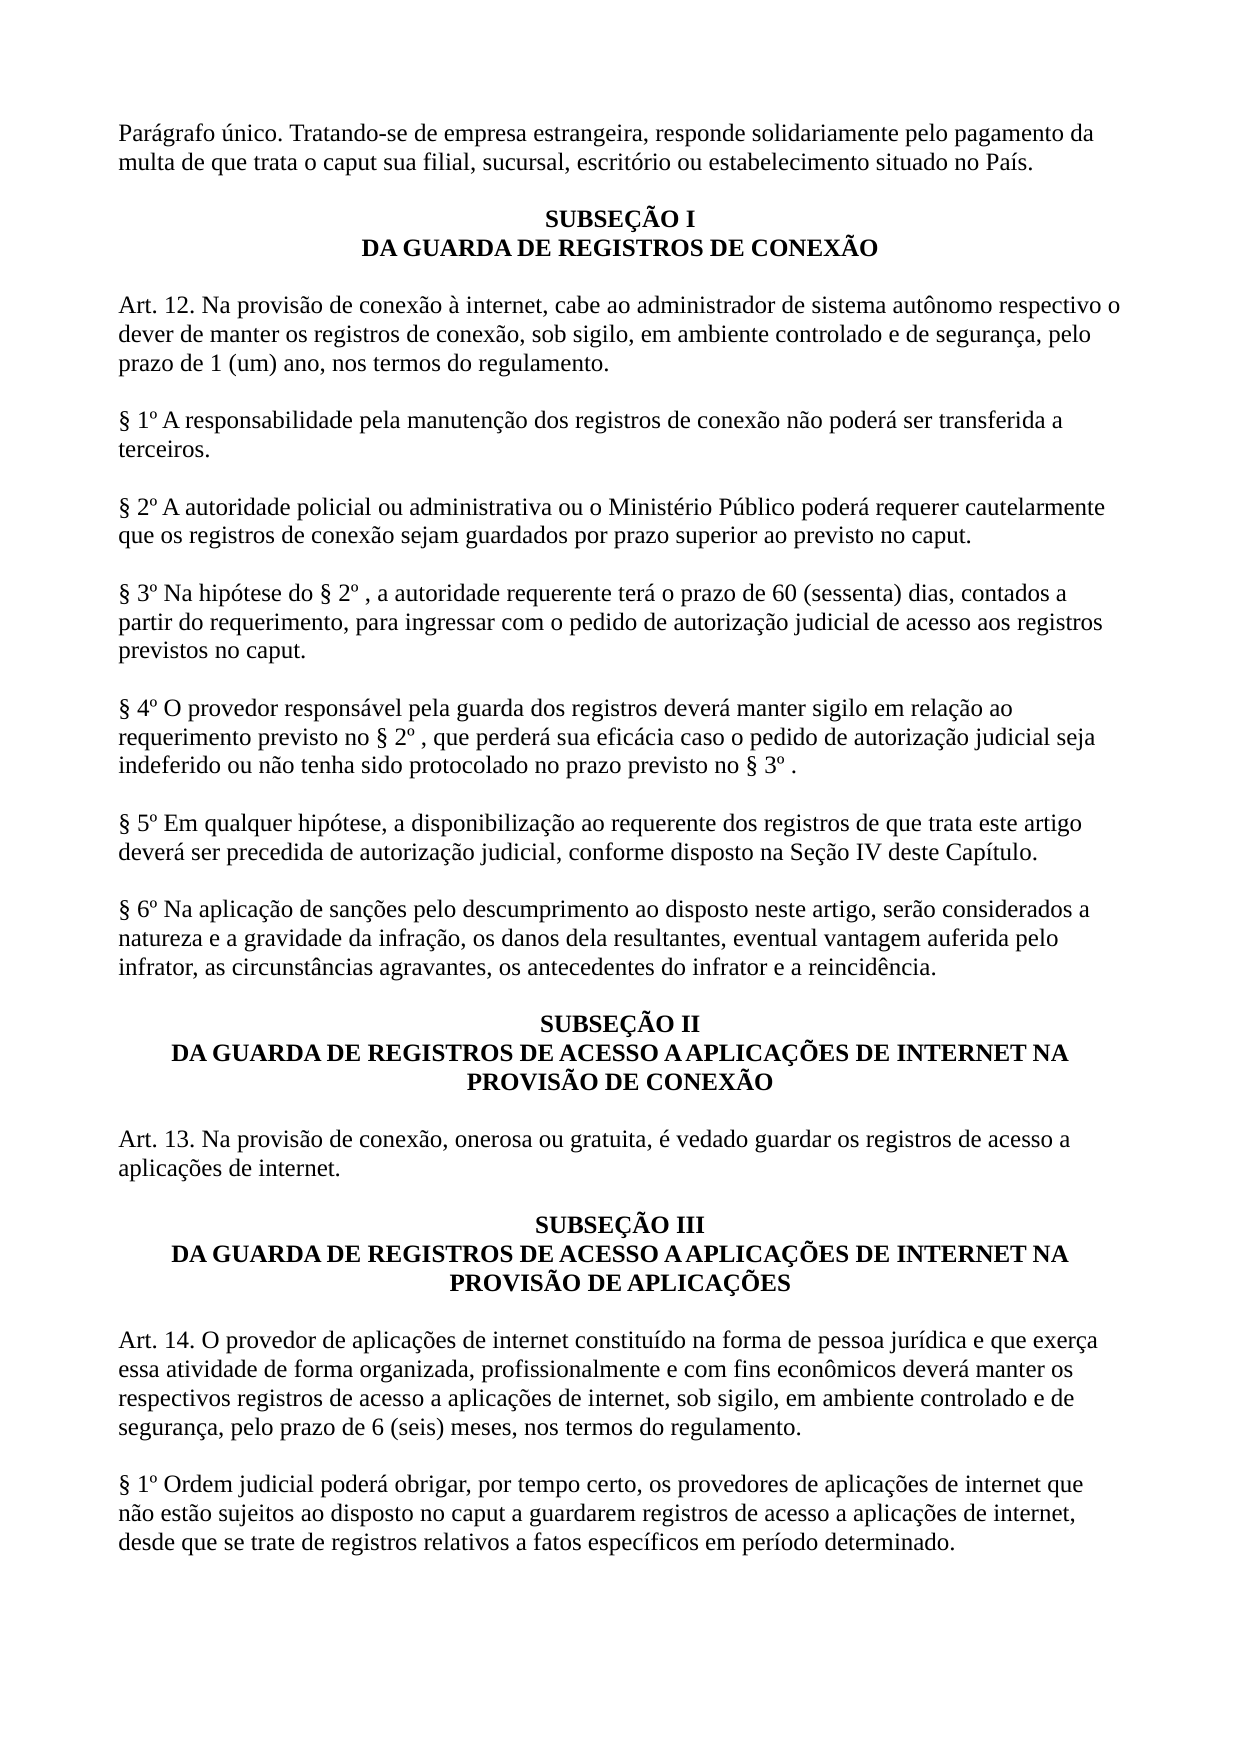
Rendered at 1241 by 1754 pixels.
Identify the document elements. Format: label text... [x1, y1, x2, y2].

text § 5º Em qualquer hipótese, a disponibilização ao requerente dos registros de que trata este artigo deverá ser precedida de autorização judicial, conforme disposto na Seção IV deste Capítulo. [118, 808, 1122, 866]
text Art. 14. O provedor de aplicações de internet constituído na forma de pessoa jurídica e que exerça essa atividade de forma organizada, profissionalmente e com fins econômicos deverá manter os respectivos registros de acesso a aplicações de internet, sob sigilo, em ambiente controlado e de segurança, pelo prazo de 6 (seis) meses, nos termos do regulamento. [118, 1326, 1122, 1441]
text § 1º A responsabilidade pela manutenção dos registros de conexão não poderá ser transferida a terceiros. [118, 406, 1122, 463]
text Art. 12. Na provisão de conexão à internet, cabe ao administrador de sistema autônomo respectivo o dever de manter os registros de conexão, sob sigilo, em ambiente controlado e de segurança, pelo prazo de 1 (um) ano, nos termos do regulamento. [118, 291, 1122, 377]
text DA GUARDA DE REGISTROS DE CONEXÃO [118, 233, 1122, 262]
text DA GUARDA DE REGISTROS DE ACESSO A APLICAÇÕES DE INTERNET NA PROVISÃO DE CONEXÃO [118, 1038, 1122, 1096]
text § 4º O provedor responsável pela guarda dos registros deverá manter sigilo em relação ao requerimento previsto no § 2º , que perderá sua eficácia caso o pedido de autorização judicial seja indeferido ou não tenha sido protocolado no prazo previsto no § 3º . [118, 693, 1122, 779]
text § 1º Ordem judicial poderá obrigar, por tempo certo, os provedores de aplicações de internet que não estão sujeitos ao disposto no caput a guardarem registros de acesso a aplicações de internet, desde que se trate de registros relativos a fatos específicos em período determinado. [118, 1469, 1122, 1556]
text Art. 13. Na provisão de conexão, onerosa ou gratuita, é vedado guardar os registros de acesso a aplicações de internet. [118, 1124, 1122, 1182]
text § 2º A autoridade policial ou administrativa ou o Ministério Público poderá requerer cautelarmente que os registros de conexão sejam guardados por prazo superior ao previsto no caput. [118, 492, 1122, 549]
text § 6º Na aplicação de sanções pelo descumprimento ao disposto neste artigo, serão considerados a natureza e a gravidade da infração, os danos dela resultantes, eventual vantagem auferida pelo infrator, as circunstâncias agravantes, os antecedentes do infrator e a reincidência. [118, 894, 1122, 981]
text Parágrafo único. Tratando-se de empresa estrangeira, responde solidariamente pelo pagamento da multa de que trata o caput sua filial, sucursal, escritório ou estabelecimento situado no País. [118, 118, 1122, 176]
text SUBSEÇÃO I [118, 204, 1122, 233]
text DA GUARDA DE REGISTROS DE ACESSO A APLICAÇÕES DE INTERNET NA PROVISÃO DE APLICAÇÕES [118, 1239, 1122, 1297]
text SUBSEÇÃO II [118, 1009, 1122, 1038]
text § 3º Na hipótese do § 2º , a autoridade requerente terá o prazo de 60 (sessenta) dias, contados a partir do requerimento, para ingressar com o pedido de autorização judicial de acesso aos registros previstos no caput. [118, 578, 1122, 664]
text SUBSEÇÃO III [118, 1211, 1122, 1239]
